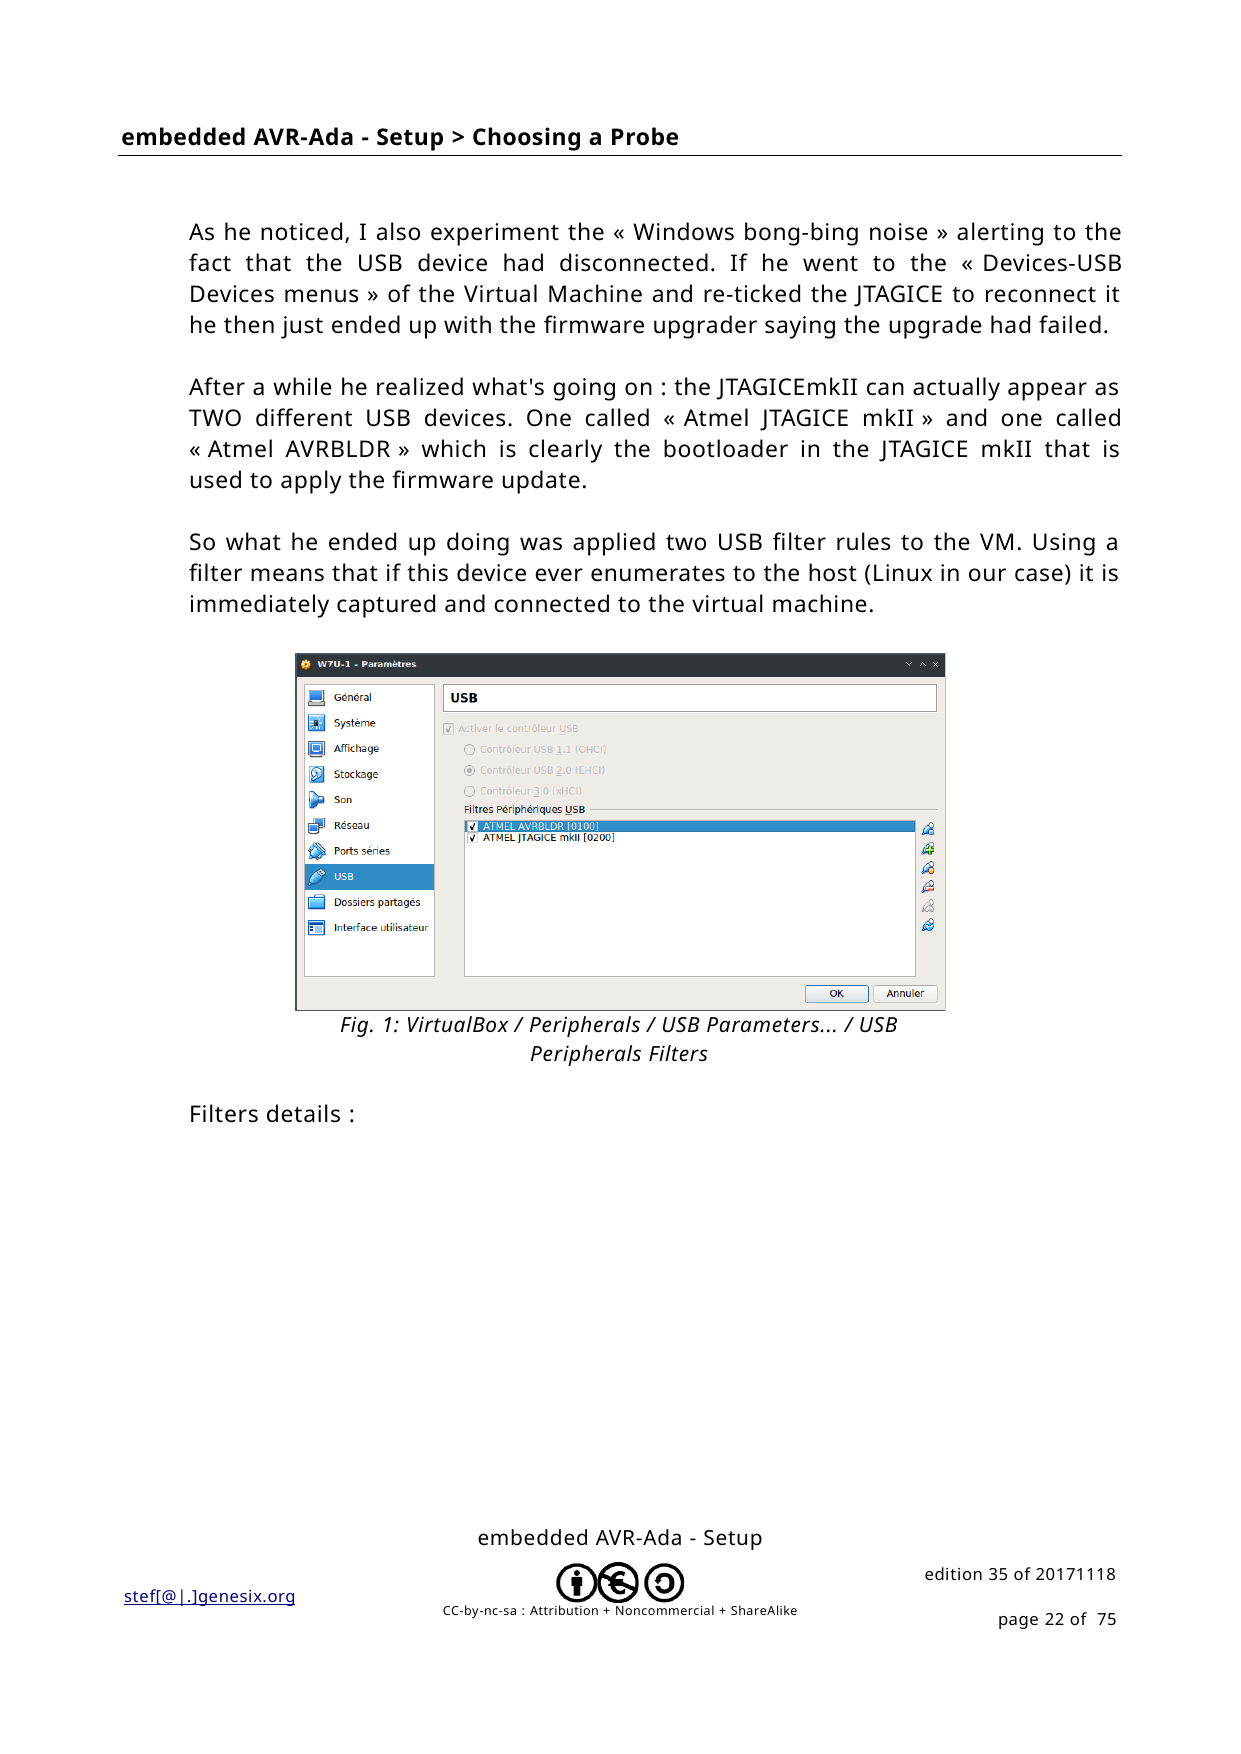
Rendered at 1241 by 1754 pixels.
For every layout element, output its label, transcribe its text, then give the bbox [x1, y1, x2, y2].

picture [555, 1562, 639, 1603]
text Fig. 1: VirtualBox / Peripherals / USB Parameters... / USB Peripherals Filters [295, 1011, 946, 1067]
text So what he ended up doing was applied two USB filter rules to the VM. Using a filter means that if this device ever enumerates to the host (Linux in our case) it is immediately captured and connected to the virtual machine. [189, 526, 1122, 619]
text After a while he realized what's going on : the JTAGICEmkII can actually appear as TWO different USB devices. One called « Atmel JTAGICE mkII » and one called « Atmel AVRBLDR » which is clearly the bootloader in the JTAGICE mkII that is used to apply the firmware update. [189, 371, 1122, 495]
picture [294, 650, 946, 1011]
text Filters details : [189, 1098, 1122, 1129]
text As he noticed, I also experiment the « Windows bong-bing noise » alerting to the fact that the USB device had disconnected. If he went to the « Devices-USB Devices menus » of the Virtual Machine and re-ticked the JTAGICE to reconnect it he then just ended up with the firmware upgrader saying the upgrade had failed. [189, 216, 1122, 340]
picture [643, 1562, 685, 1603]
